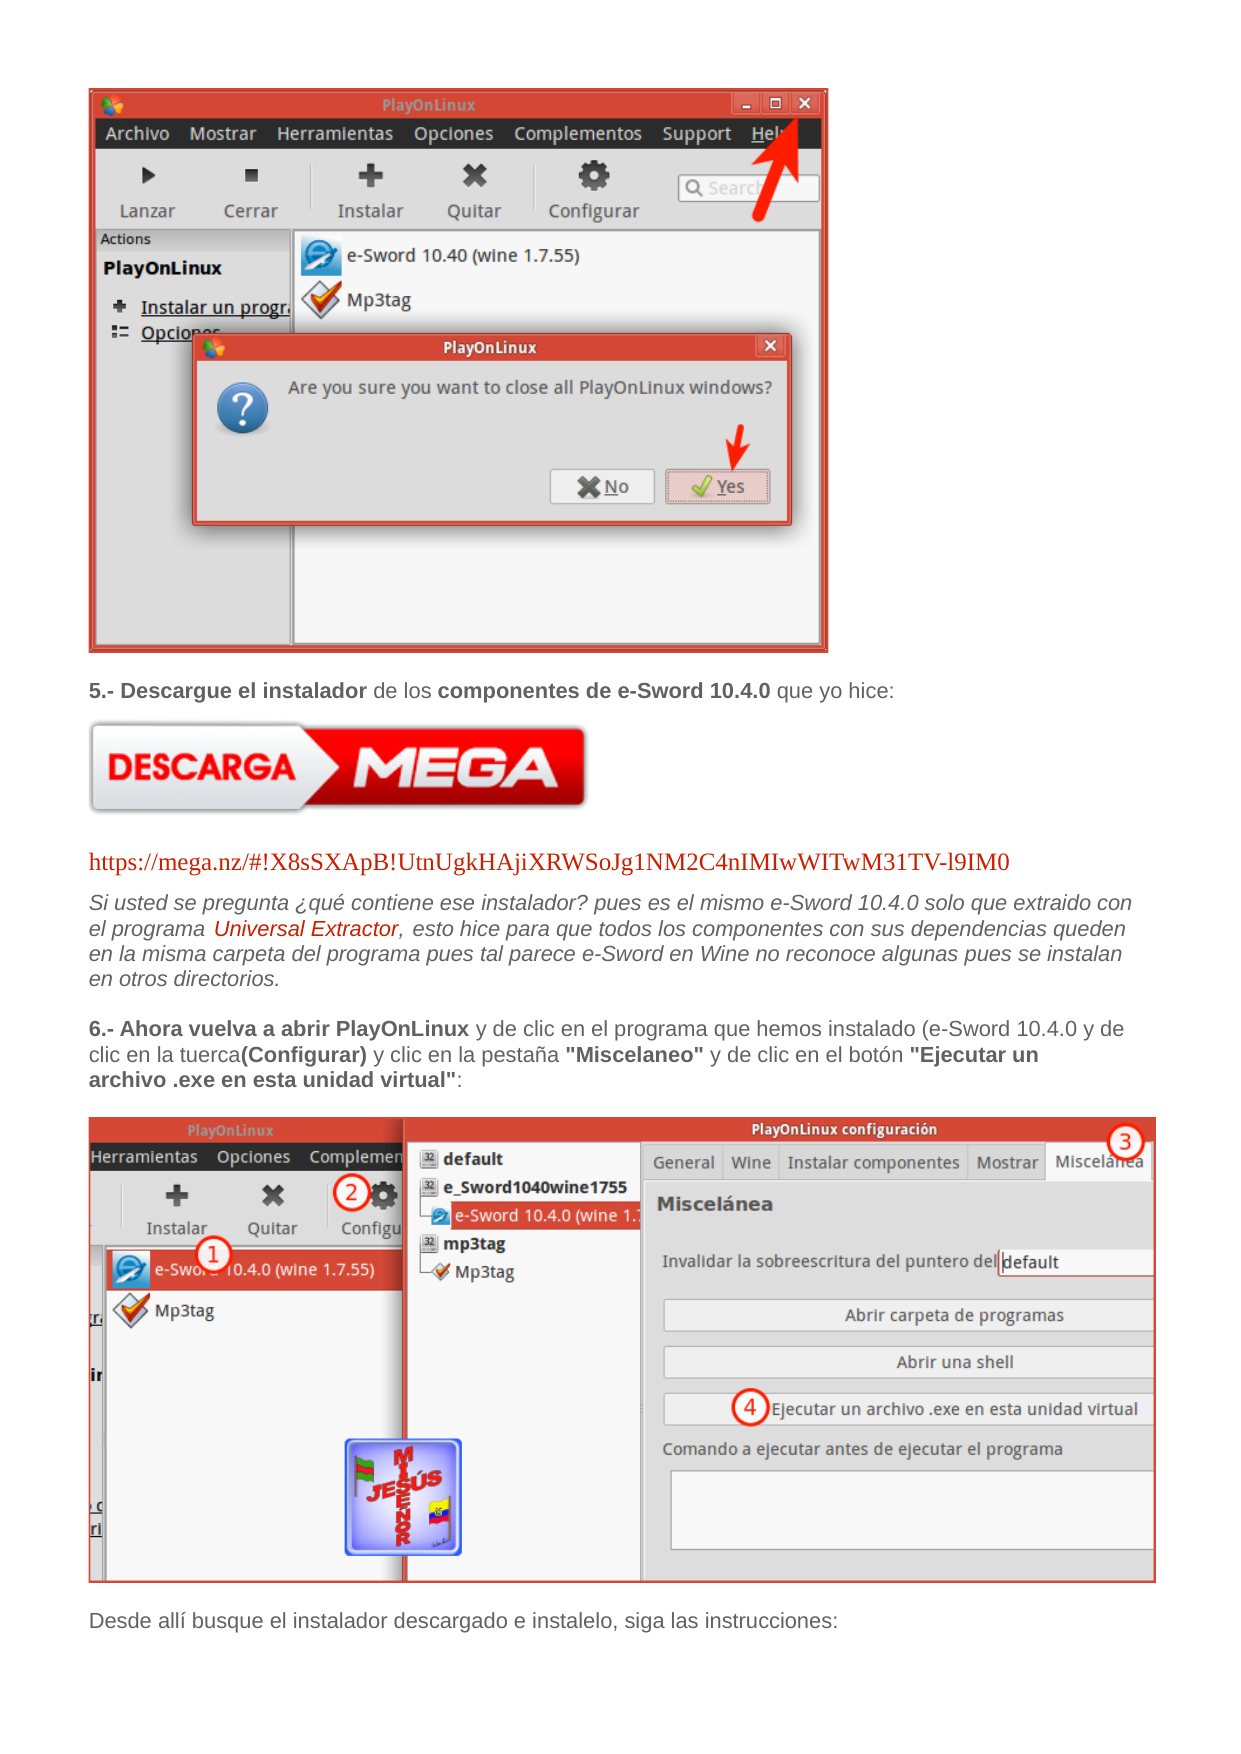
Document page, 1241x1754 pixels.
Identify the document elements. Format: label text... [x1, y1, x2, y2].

picture [88, 1117, 1156, 1583]
text Si usted se pregunta ¿qué contiene ese instalador? pues es el mismo e-Sword 10.4.0 solo que extraido con el programa Universal Extractor, esto hice para que todos los componentes con sus dependencias queden en la misma carpeta del programa pues tal parece e-Sword en Wine no reconoce algunas pues se instalan en otros directorios. 6.- Ahora vuelva a abrir PlayOnLinux y de clic en el programa que hemos instalado (e-Sword 10.4.0 y de clic en la tuerca(Configurar) y clic en la pestaña "Miscelaneo" y de clic en el botón "Ejecutar un archivo .exe en esta unidad virtual": [88, 890, 1152, 1117]
picture [88, 702, 589, 833]
text 5.- Descargue el instalador de los componentes de e-Sword 10.4.0 que yo hice: [88, 88, 1152, 832]
picture [88, 88, 829, 653]
text Desde allí busque el instalador descargado e instalelo, siga las instrucciones: [88, 1583, 1152, 1658]
text https://mega.nz/#!X8sSXApB!UtnUgkHAjiXRWSoJg1NM2C4nIMIwWITwM31TV-l9IM0 [88, 847, 1152, 876]
